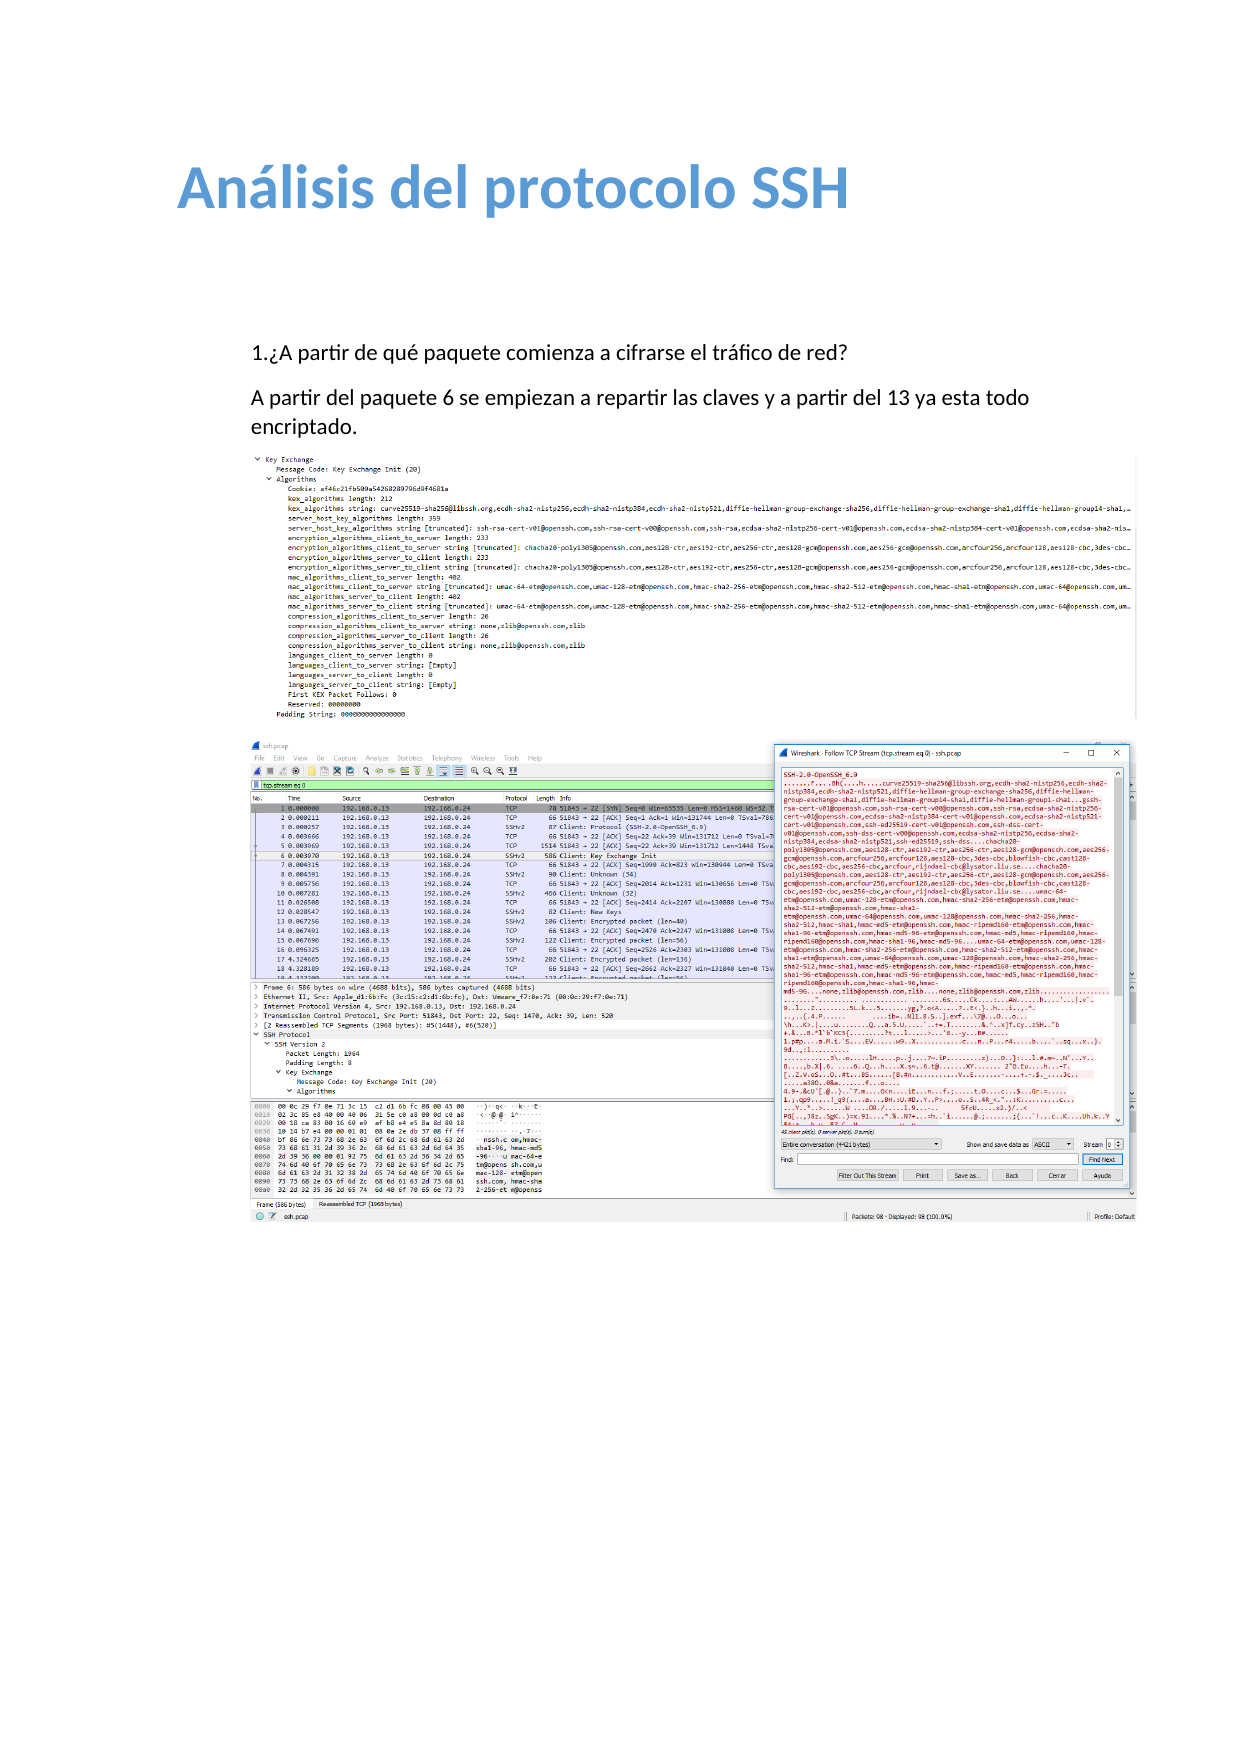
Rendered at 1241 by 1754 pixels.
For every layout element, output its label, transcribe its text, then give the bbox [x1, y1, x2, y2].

text Análisis del protocolo SSH [177, 148, 1063, 224]
text 1.¿A partir de qué paquete comienza a cifrarse el tráfico de red? [177, 338, 1063, 366]
text A partir del paquete 6 se empiezan a repartir las claves y a partir del 13 ya esta todo encriptado. [251, 383, 1063, 440]
